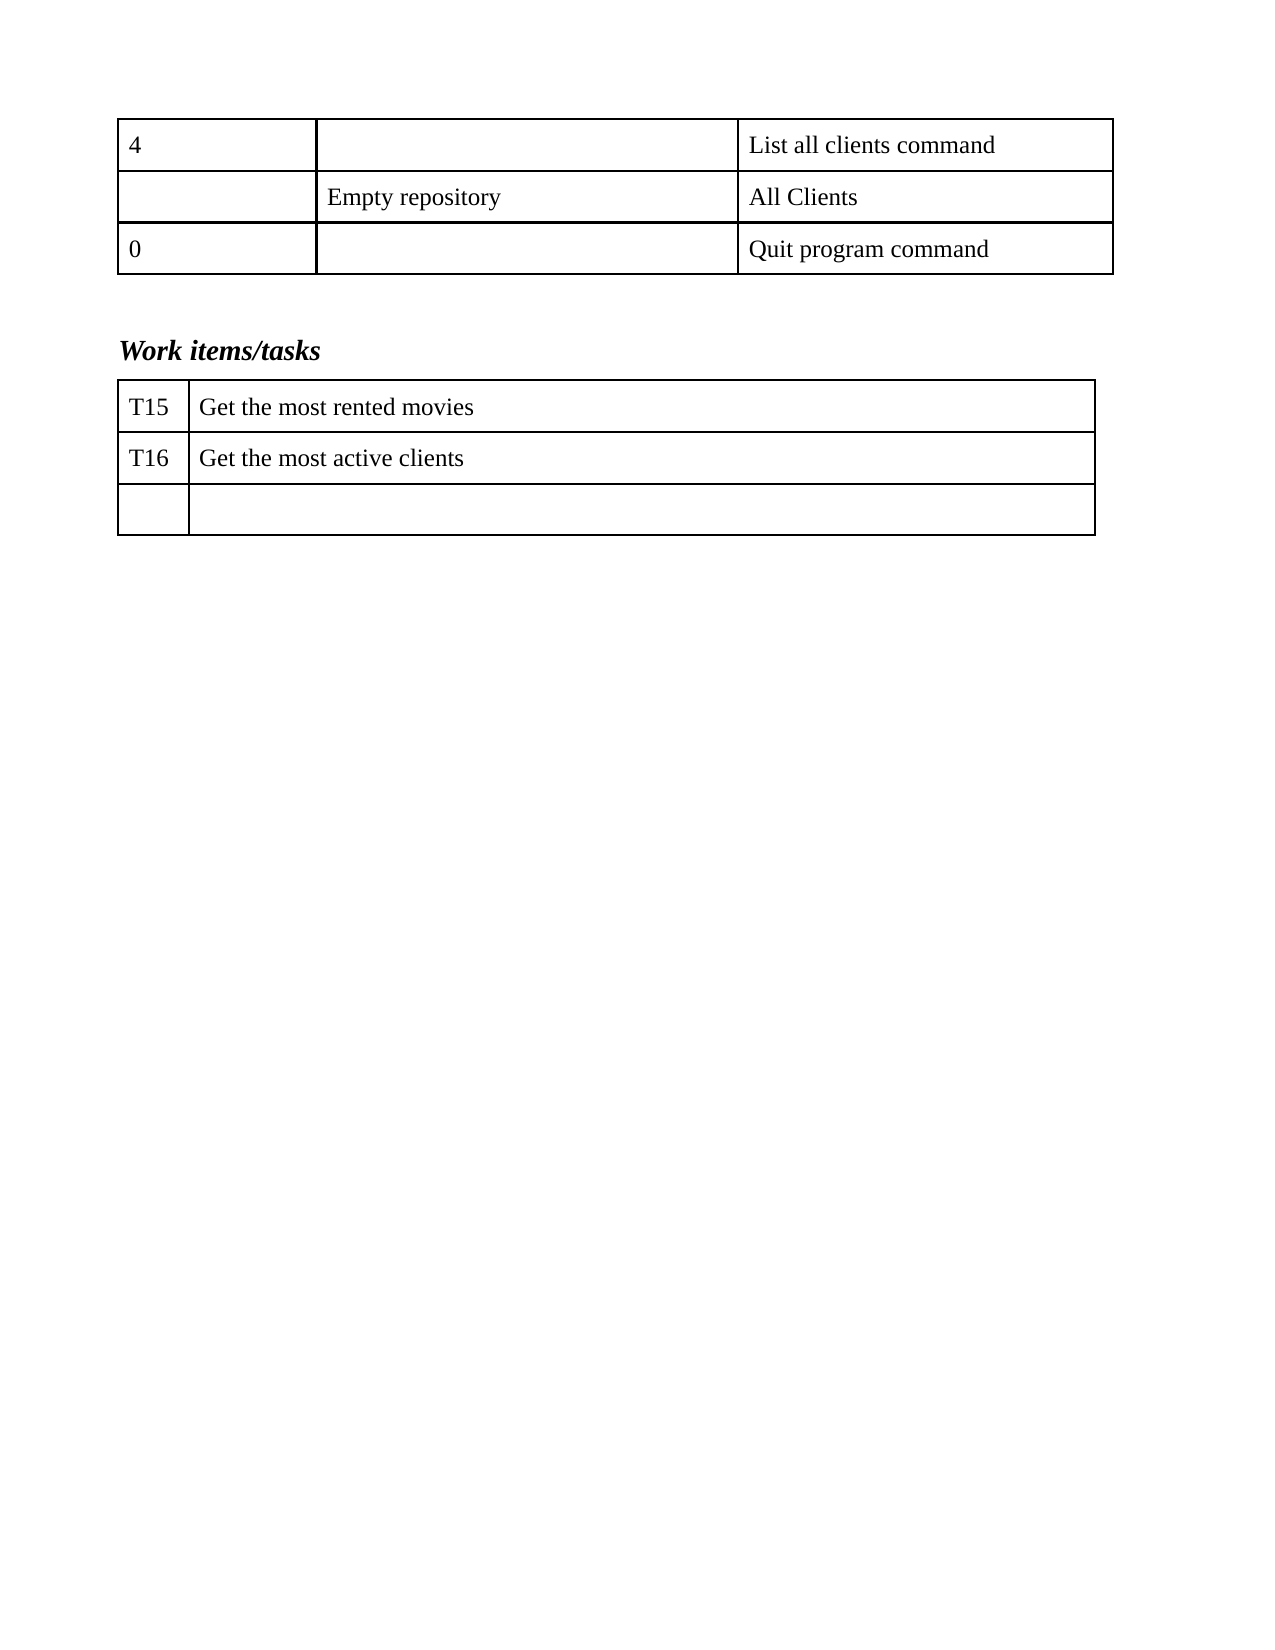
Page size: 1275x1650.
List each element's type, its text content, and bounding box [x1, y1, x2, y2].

table_cell Empty repository [318, 172, 737, 221]
table_cell [119, 172, 315, 221]
table_cell [119, 485, 188, 534]
table_cell 0 [119, 224, 315, 273]
table_cell [318, 120, 737, 170]
table_cell [190, 485, 1094, 534]
table_cell Quit program command [739, 224, 1112, 273]
subtitle Work items/tasks [118, 333, 1157, 367]
table_cell List all clients command [739, 120, 1112, 170]
table_header T15 [119, 381, 188, 431]
table_cell [318, 224, 737, 273]
table_cell T16 [119, 433, 188, 483]
table_cell All Clients [739, 172, 1112, 221]
table_header Get the most rented movies [190, 381, 1094, 431]
table_cell 4 [119, 120, 315, 170]
table_cell Get the most active clients [190, 433, 1094, 483]
